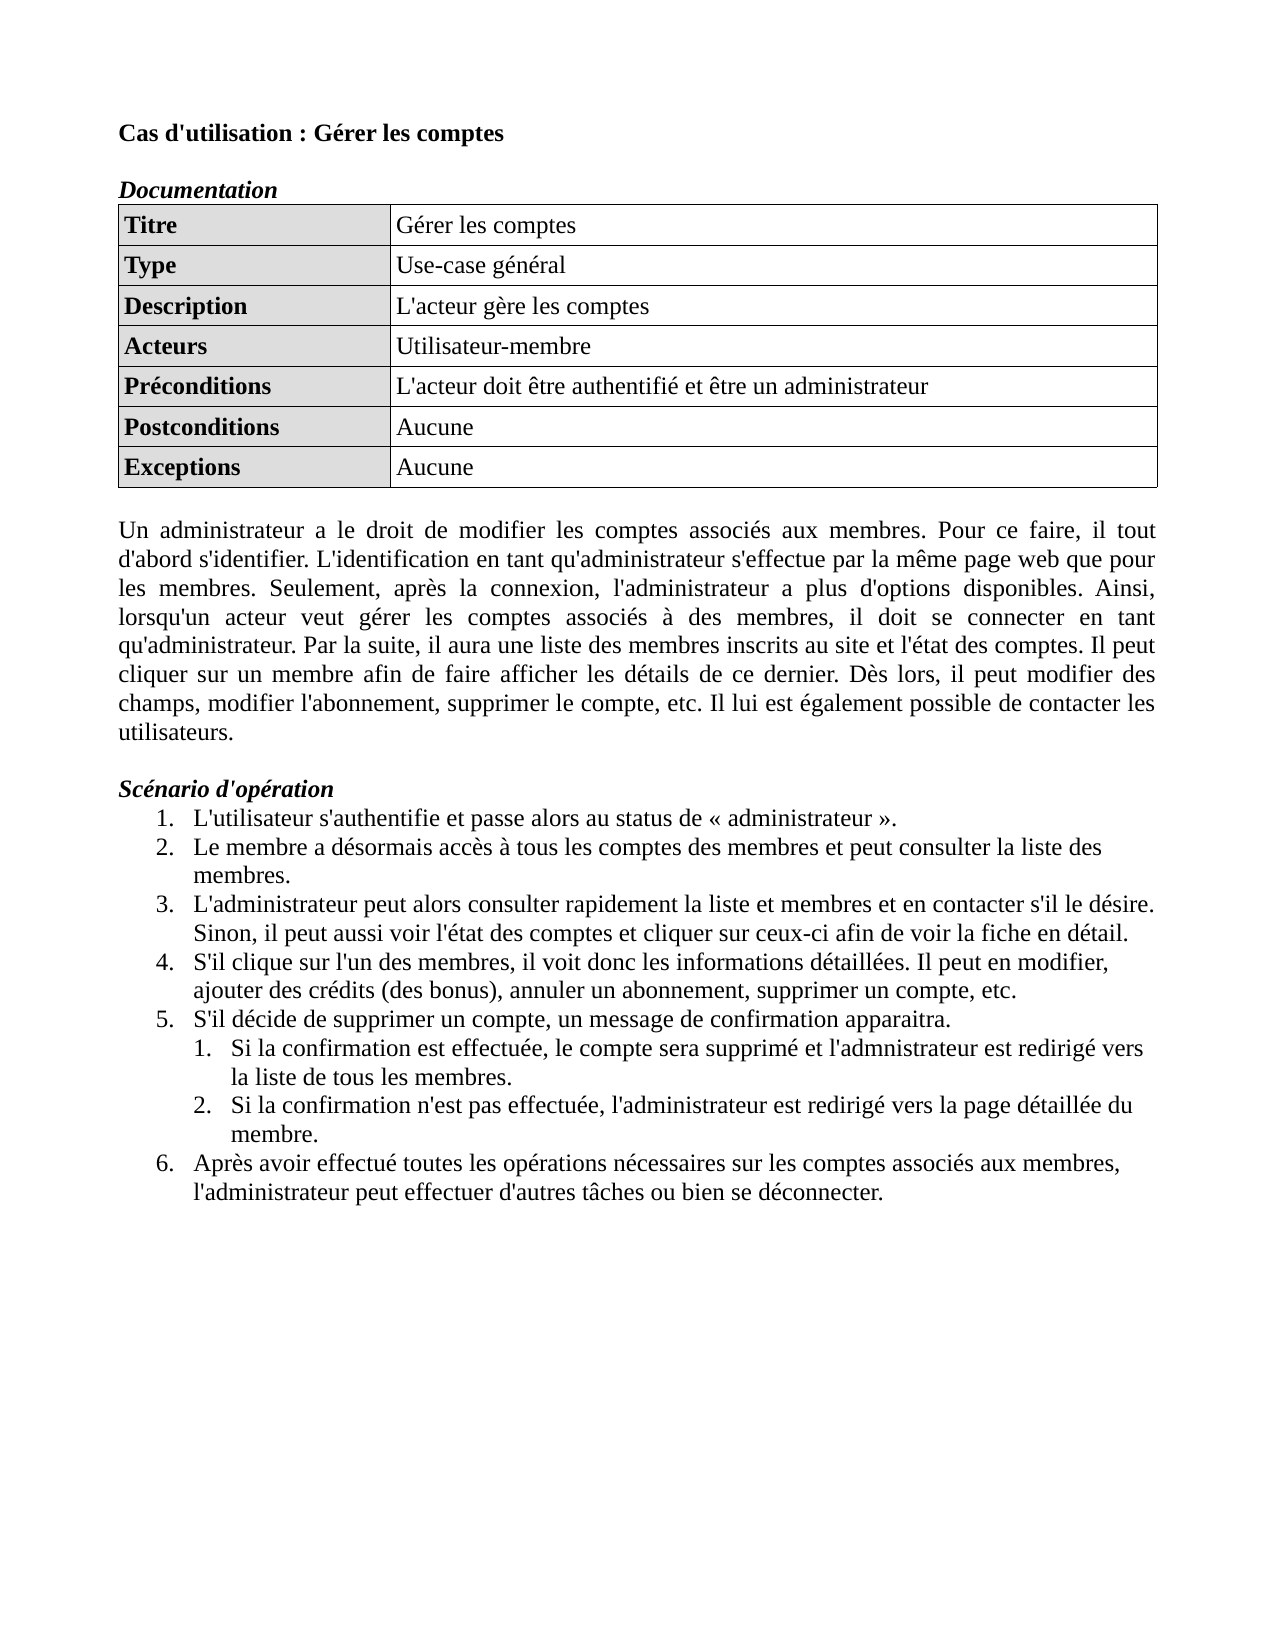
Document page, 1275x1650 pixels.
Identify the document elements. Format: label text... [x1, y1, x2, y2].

list L'utilisateur s'authentifie et passe alors au status de « administrateur ». [156, 803, 1157, 832]
table_header Gérer les comptes [391, 205, 1157, 245]
text Un administrateur a le droit de modifier les comptes associés aux membres. Pour ce faire, il tout d'abord s'identifier. L'identification en tant qu'administrateur s'effectue par la même page web que pour les membres. Seulement, après la connexion, l'administrateur a plus d'options disponibles. Ainsi, lorsqu'un acteur veut gérer les comptes associés à des membres, il doit se connecter en tant qu'administrateur. Par la suite, il aura une liste des membres inscrits au site et l'état des comptes. Il peut cliquer sur un membre afin de faire afficher les détails de ce dernier. Dès lors, il peut modifier des champs, modifier l'abonnement, supprimer le compte, etc. Il lui est également possible de contacter les utilisateurs. [118, 515, 1157, 745]
table_cell Postconditions [119, 407, 390, 446]
table_cell Préconditions [119, 367, 390, 406]
table_cell Description [119, 286, 390, 325]
text Cas d'utilisation : Gérer les comptes [118, 118, 1157, 147]
table_cell Aucune [391, 447, 1157, 487]
table_header Titre [119, 205, 390, 245]
table_cell L'acteur gère les comptes [391, 286, 1157, 325]
table_cell Exceptions [119, 447, 390, 487]
list L'administrateur peut alors consulter rapidement la liste et membres et en contacter s'il le désire. Sinon, il peut aussi voir l'état des comptes et cliquer sur ceux-ci afin de voir la fiche en détail. [156, 889, 1157, 947]
table_cell Utilisateur-membre [391, 326, 1157, 366]
text Scénario d'opération [118, 774, 1157, 803]
list Si la confirmation est effectuée, le compte sera supprimé et l'admnistrateur est redirigé vers la liste de tous les membres. [193, 1033, 1157, 1090]
list Après avoir effectué toutes les opérations nécessaires sur les comptes associés aux membres, l'administrateur peut effectuer d'autres tâches ou bien se déconnecter. [156, 1148, 1157, 1205]
list Le membre a désormais accès à tous les comptes des membres et peut consulter la liste des membres. [156, 832, 1157, 889]
table_cell Acteurs [119, 326, 390, 366]
text Documentation [118, 176, 1157, 204]
list S'il clique sur l'un des membres, il voit donc les informations détaillées. Il peut en modifier, ajouter des crédits (des bonus), annuler un abonnement, supprimer un compte, etc. [156, 947, 1157, 1004]
table_cell L'acteur doit être authentifié et être un administrateur [391, 367, 1157, 406]
table_cell Type [119, 246, 390, 285]
list Si la confirmation n'est pas effectuée, l'administrateur est redirigé vers la page détaillée du membre. [193, 1090, 1157, 1148]
table_cell Use-case général [391, 246, 1157, 285]
list S'il décide de supprimer un compte, un message de confirmation apparaitra. [156, 1004, 1157, 1033]
table_cell Aucune [391, 407, 1157, 446]
